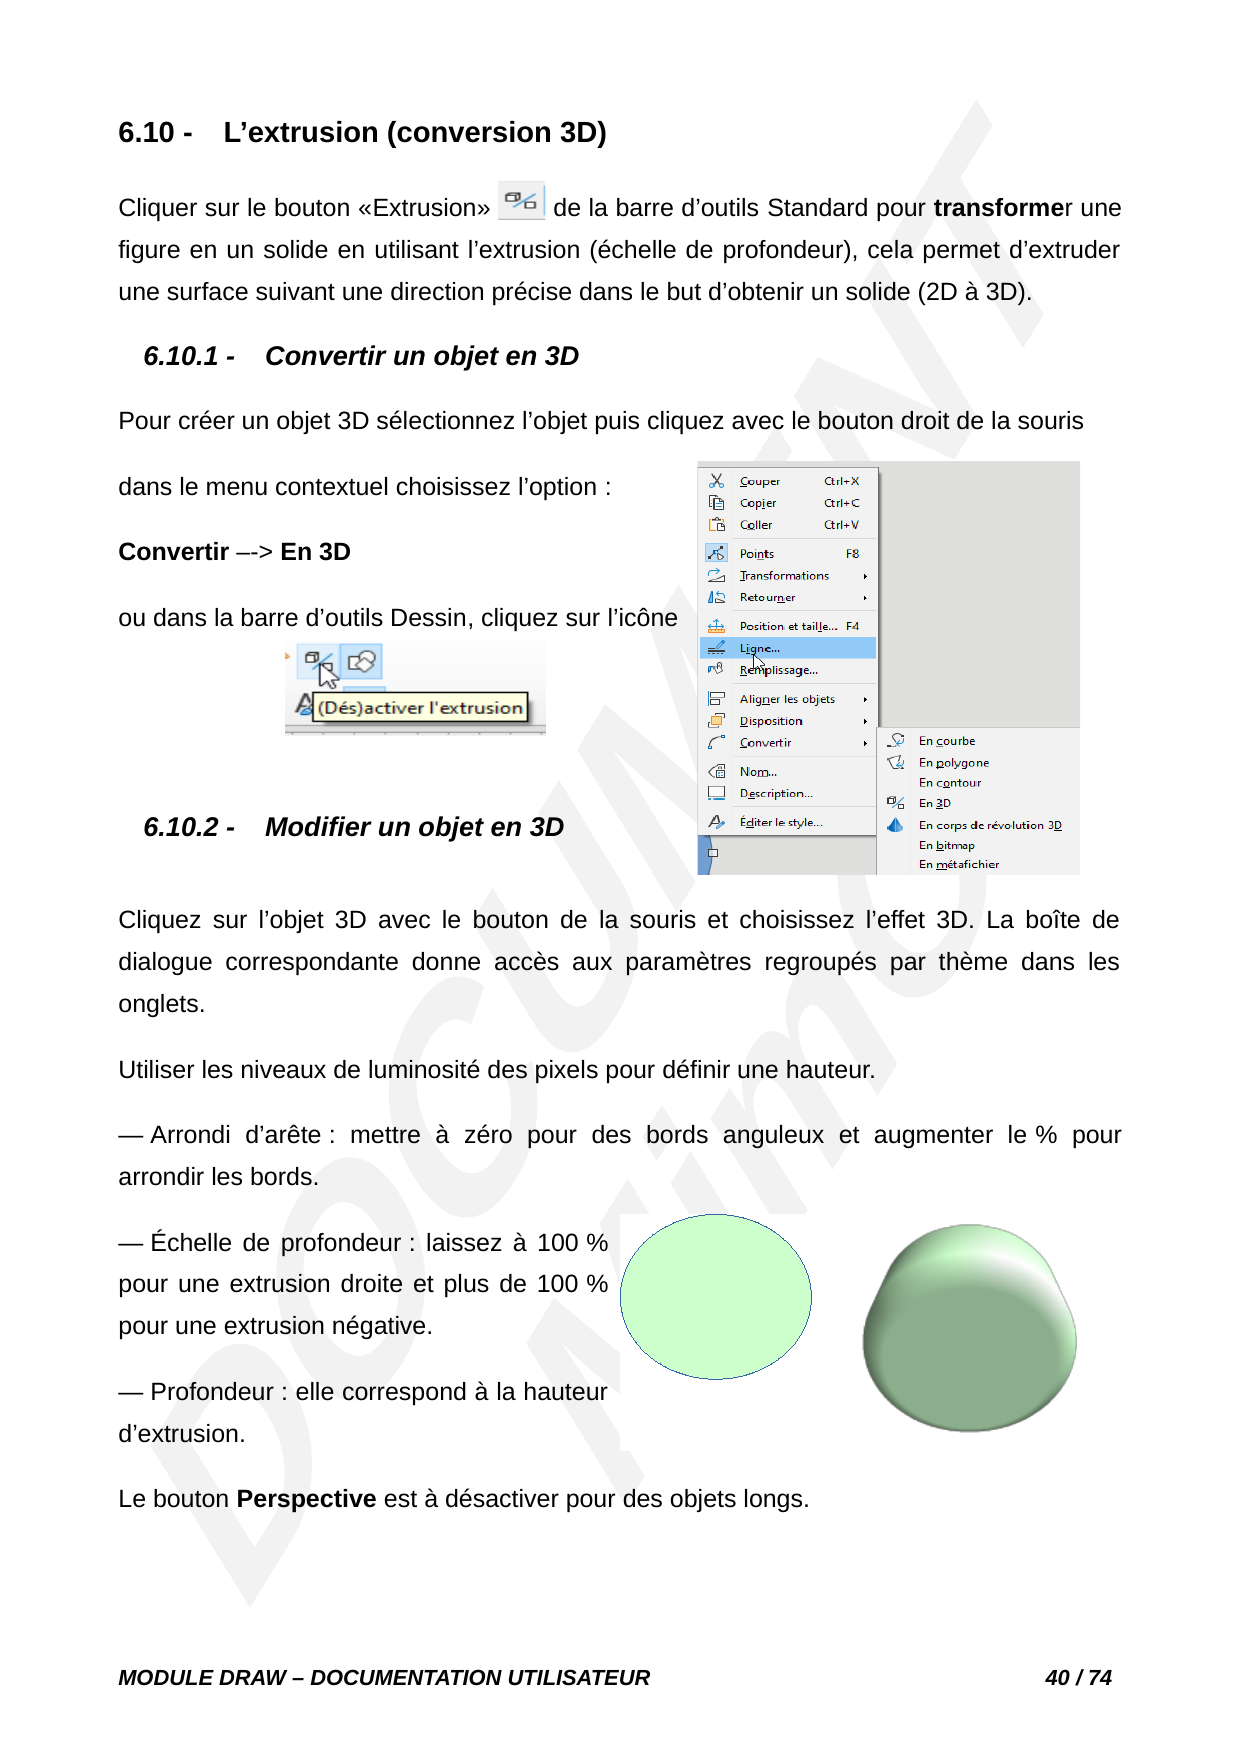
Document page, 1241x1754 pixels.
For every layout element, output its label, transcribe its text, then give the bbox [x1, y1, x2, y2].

text — Profondeur : elle correspond à la hauteur d’extrusion. [118, 1378, 620, 1447]
text Pour créer un objet 3D sélectionnez l’objet puis cliquez avec le bouton droit de la souris [118, 407, 1122, 435]
picture [285, 641, 546, 736]
text Cliquez sur l’objet 3D avec le bouton de la souris et choisissez l’effet 3D. La boîte de dialogue correspondante donne accès aux paramètres regroupés par thème dans les onglets. [118, 906, 1122, 1018]
subtitle L’extrusion (conversion 3D) [118, 116, 1122, 149]
text Convertir –-> En 3D [118, 538, 697, 566]
text — Échelle de profondeur : laissez à 100 % pour une extrusion droite et plus de 100 % pour une extrusion négative. [118, 1228, 620, 1340]
subtitle Convertir un objet en 3D [143, 340, 1122, 371]
text [1081, 603, 1122, 631]
text dans le menu contextuel choisissez l’option : [118, 472, 697, 500]
text Le bouton Perspective est à désactiver pour des objets longs. [118, 1485, 1122, 1513]
text [1091, 1378, 1122, 1447]
text [1091, 1228, 1122, 1340]
text Cliquer sur le bouton «Extrusion» de la barre d’outils Standard pour transformer une figure en un solide en utilisant l’extrusion (échelle de profondeur), cela permet d’extruder une surface suivant une direction précise dans le but d’obtenir un solide (2D à 3D). [118, 181, 1122, 306]
text [1081, 472, 1122, 500]
text [1081, 538, 1122, 566]
text Utiliser les niveaux de luminosité des pixels pour définir une hauteur. [118, 1055, 1122, 1083]
subtitle Modifier un objet en 3D [143, 812, 697, 842]
text ou dans la barre d’outils Dessin, cliquez sur l’icône [118, 603, 697, 631]
picture [697, 461, 1081, 875]
text — Arrondi d’arête : mettre à zéro pour des bords anguleux et augmenter le % pour arrondir les bords. [118, 1121, 1122, 1191]
subtitle [1081, 812, 1122, 842]
picture [498, 181, 546, 220]
